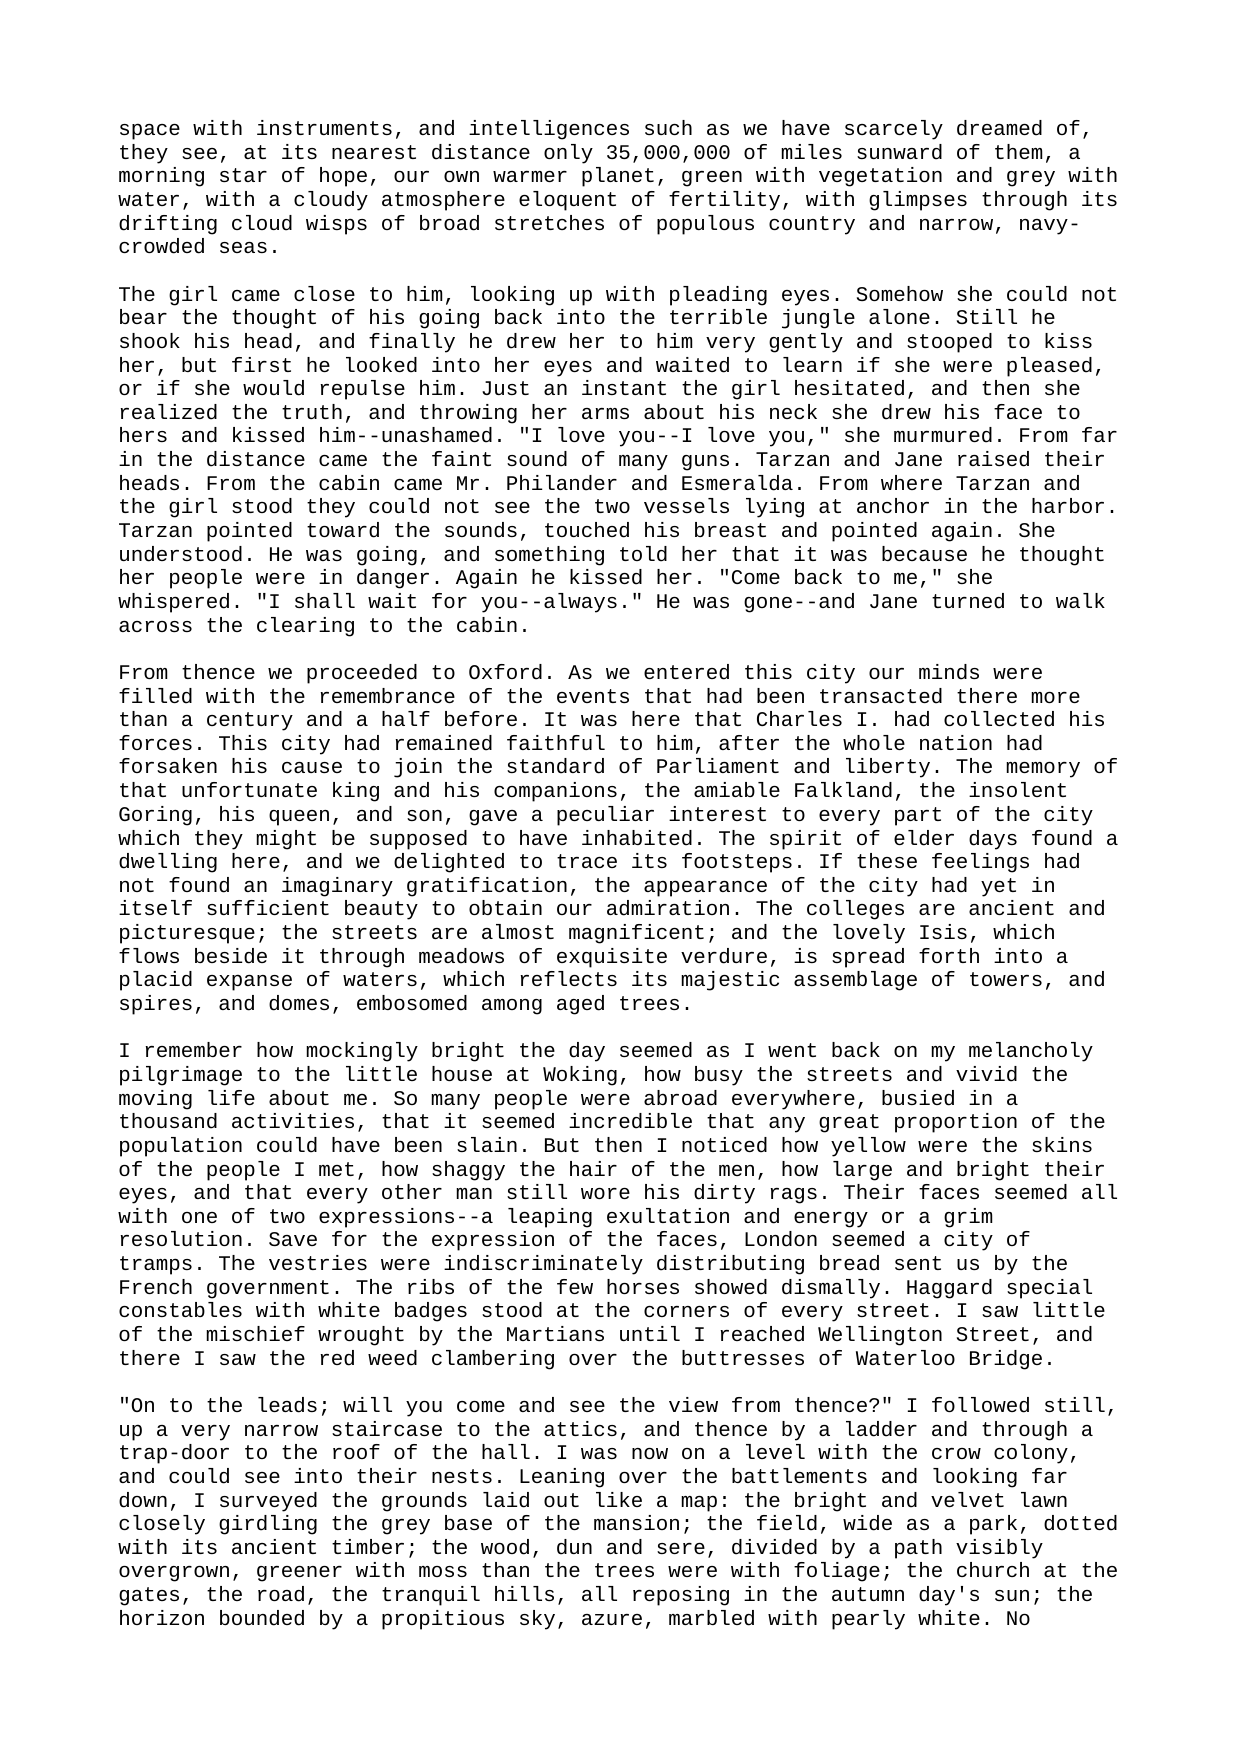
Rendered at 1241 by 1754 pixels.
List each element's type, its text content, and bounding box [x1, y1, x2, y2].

text "On to the leads; will you come and see the view from thence?" I followed still, up a very narrow staircase to the attics, and thence by a ladder and through a trap-door to the roof of the hall. I was now on a level with the crow colony, and could see into their nests. Leaning over the battlements and looking far down, I surveyed the grounds laid out like a map: the bright and velvet lawn closely girdling the grey base of the mansion; the field, wide as a park, dotted with its ancient timber; the wood, dun and sere, divided by a path visibly overgrown, greener with moss than the trees were with foliage; the church at the gates, the road, the tranquil hills, all reposing in the autumn day's sun; the horizon bounded by a propitious sky, azure, marbled with pearly white. No [118, 1395, 1122, 1631]
text The girl came close to him, looking up with pleading eyes. Somehow she could not bear the thought of his going back into the terrible jungle alone. Still he shook his head, and finally he drew her to him very gently and stooped to kiss her, but first he looked into her eyes and waited to learn if she were pleased, or if she would repulse him. Just an instant the girl hesitated, and then she realized the truth, and throwing her arms about his neck she drew his face to hers and kissed him--unashamed. "I love you--I love you," she murmured. From far in the distance came the faint sound of many guns. Tarzan and Jane raised their heads. From the cabin came Mr. Philander and Esmeralda. From where Tarzan and the girl stood they could not see the two vessels lying at anchor in the harbor. Tarzan pointed toward the sounds, touched his breast and pointed again. She understood. He was going, and something told her that it was because he thought her people were in danger. Again he kissed her. "Come back to me," she whispered. "I shall wait for you--always." He was gone--and Jane turned to walk across the clearing to the cabin. [118, 284, 1122, 638]
text From thence we proceeded to Oxford. As we entered this city our minds were filled with the remembrance of the events that had been transacted there more than a century and a half before. It was here that Charles I. had collected his forces. This city had remained faithful to him, after the whole nation had forsaken his cause to join the standard of Parliament and liberty. The memory of that unfortunate king and his companions, the amiable Falkland, the insolent Goring, his queen, and son, gave a peculiar interest to every part of the city which they might be supposed to have inhabited. The spirit of elder days found a dwelling here, and we delighted to trace its footsteps. If these feelings had not found an imaginary gratification, the appearance of the city had yet in itself sufficient beauty to obtain our admiration. The colleges are ancient and picturesque; the streets are almost magnificent; and the lovely Isis, which flows beside it through meadows of exquisite verdure, is spread forth into a placid expanse of waters, which reflects its majestic assemblage of towers, and spires, and domes, embosomed among aged trees. [118, 662, 1122, 1017]
text space with instruments, and intelligences such as we have scarcely dreamed of, they see, at its nearest distance only 35,000,000 of miles sunward of them, a morning star of hope, our own warmer planet, green with vegetation and grey with water, with a cloudy atmosphere eloquent of fertility, with glimpses through its drifting cloud wisps of broad stretches of populous country and narrow, navy-crowded seas. [118, 118, 1122, 260]
text I remember how mockingly bright the day seemed as I went back on my melancholy pilgrimage to the little house at Woking, how busy the streets and vivid the moving life about me. So many people were abroad everywhere, busied in a thousand activities, that it seemed incredible that any great proportion of the population could have been slain. But then I noticed how yellow were the skins of the people I met, how shaggy the hair of the men, how large and bright their eyes, and that every other man still wore his dirty rags. Their faces seemed all with one of two expressions--a leaping exultation and energy or a grim resolution. Save for the expression of the faces, London seemed a city of tramps. The vestries were indiscriminately distributing bread sent us by the French government. The ribs of the few horses showed dismally. Haggard special constables with white badges stood at the corners of every street. I saw little of the mischief wrought by the Martians until I reached Wellington Street, and there I saw the red weed clambering over the buttresses of Waterloo Bridge. [118, 1040, 1122, 1371]
